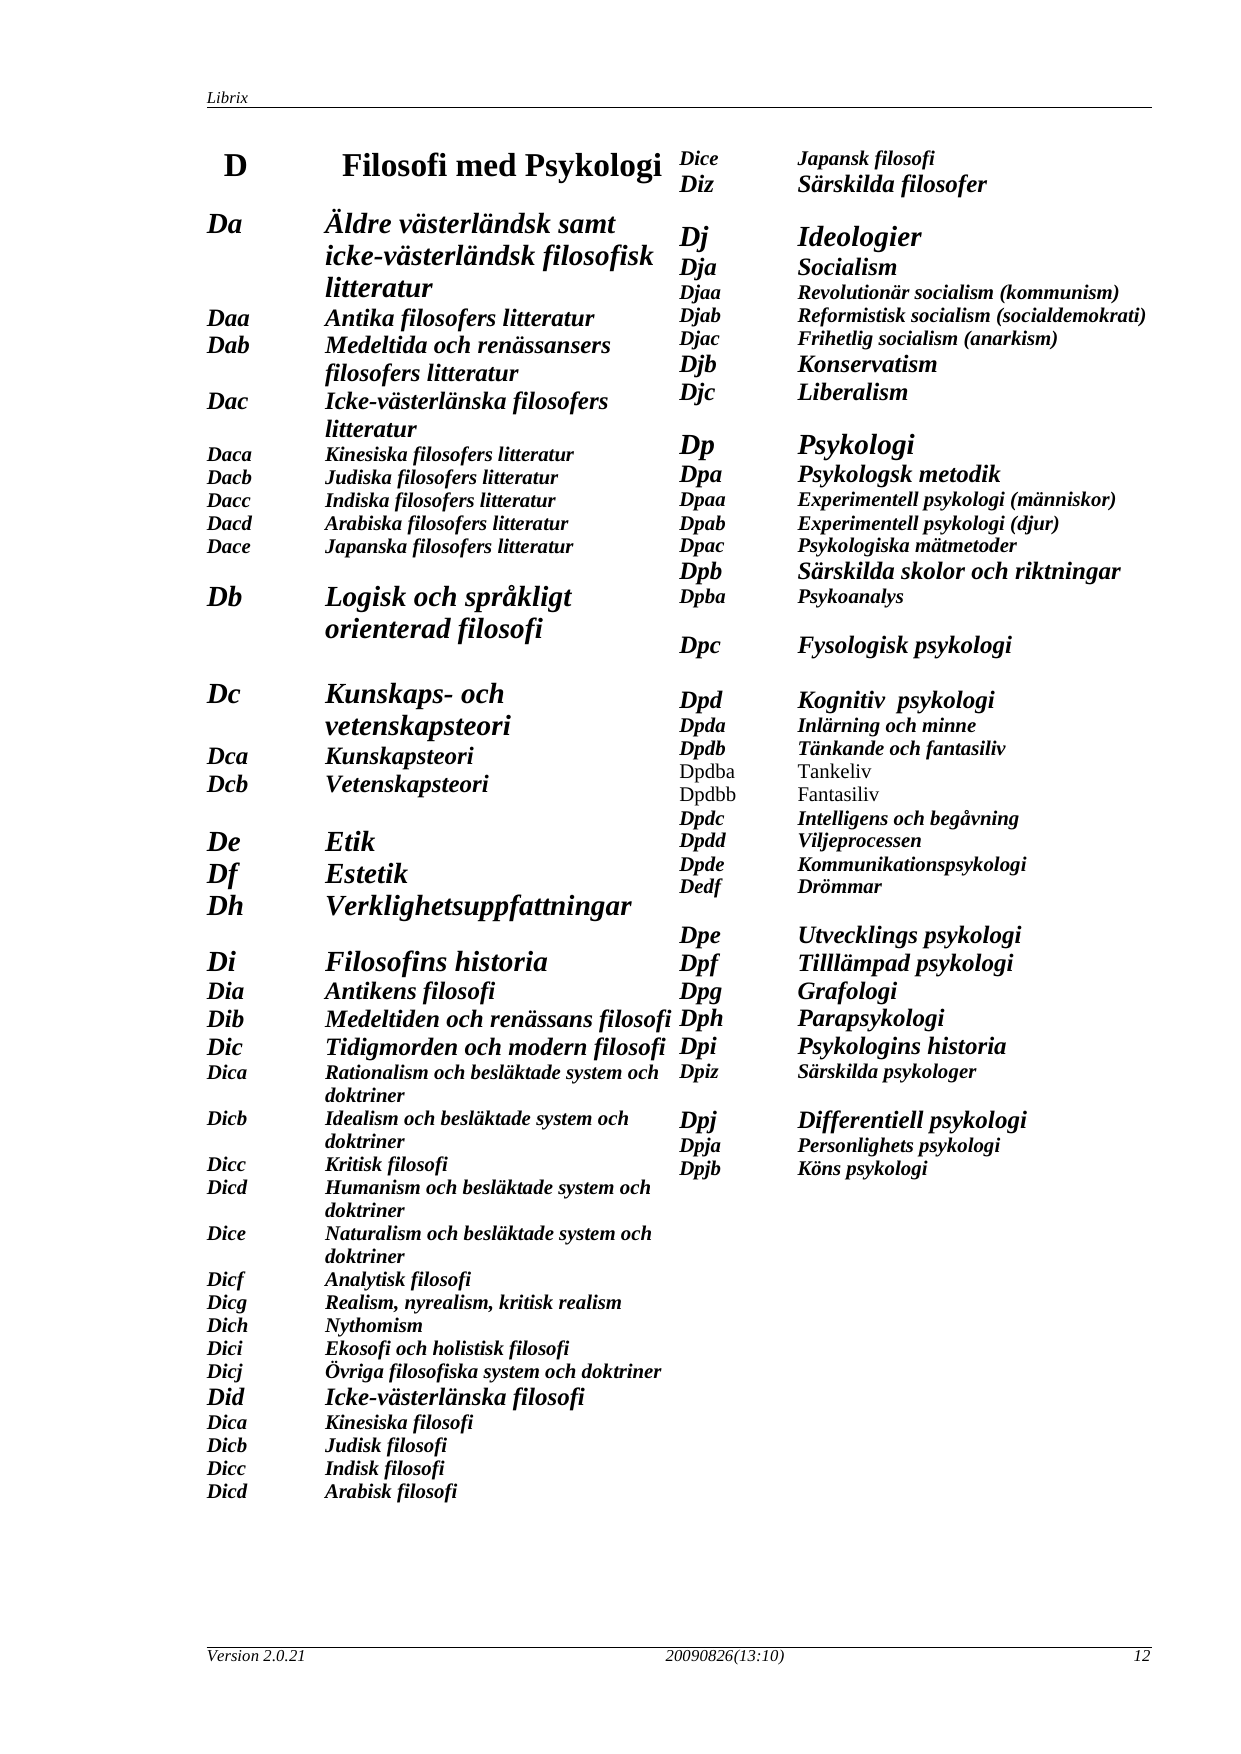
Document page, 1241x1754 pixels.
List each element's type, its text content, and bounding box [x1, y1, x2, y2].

text Dpdb Tänkande och fantasiliv [679, 737, 1152, 760]
text Dpdba Tankeliv [679, 760, 1152, 783]
text Dpdbb Fantasiliv [679, 783, 1152, 806]
text Djb Konservatism [679, 350, 1152, 378]
text Dacb Judiska filosofers litteratur [207, 466, 679, 488]
text Djc Liberalism [679, 378, 1152, 405]
text Dia Antikens filosofi [207, 977, 679, 1005]
text Dpja Personlighets psykologi [679, 1134, 1152, 1157]
text Dicj Övriga filosofiska system och doktriner [207, 1360, 679, 1383]
text Dich Nythomism [207, 1314, 679, 1337]
text Dicb Idealism och besläktade system och doktriner [207, 1107, 679, 1153]
text Dpg Grafologi [679, 977, 1152, 1004]
text Dab Medeltida och renässansers filosofers litteratur [207, 332, 679, 387]
text Dicb Judisk filosofi [207, 1433, 679, 1457]
text Dib Medeltiden och renässans filosofi [207, 1005, 679, 1033]
text Dpjb Köns psykologi [679, 1157, 1152, 1180]
text Djac Frihetlig socialism (anarkism) [679, 327, 1152, 350]
text Dpdd Viljeprocessen [679, 829, 1152, 852]
text Dice Japansk filosofi [679, 147, 1152, 170]
text Dpb Särskilda skolor och riktningar [679, 557, 1152, 585]
text Dj Ideologier [679, 221, 1152, 253]
text Dph Parapsykologi [679, 1004, 1152, 1032]
text Dica Kinesiska filosofi [207, 1411, 679, 1433]
text Dpba Psykoanalys [679, 585, 1152, 608]
text Dici Ekosofi och holistisk filosofi [207, 1337, 679, 1360]
text Dpdc Intelligens och begåvning [679, 806, 1152, 829]
text Df Estetik [207, 857, 679, 890]
text Dja Socialism [679, 253, 1152, 281]
text Dc Kunskaps- och vetenskapsteori [207, 677, 679, 742]
text Dicf Analytisk filosofi [207, 1268, 679, 1291]
text Daca Kinesiska filosofers litteratur [207, 442, 679, 466]
text Dca Kunskapsteori [207, 742, 679, 770]
text Dicd Humanism och besläktade system och doktri­ner [207, 1176, 679, 1222]
text Dpde Kommunikationspsykologi [679, 852, 1152, 875]
text Dpf Tilllämpad psykologi [679, 949, 1152, 977]
text Dicc Indisk filosofi [207, 1457, 679, 1479]
text Dica Rationalism och besläktade system och dokt­riner [207, 1061, 679, 1107]
text Dp Psykologi [679, 428, 1152, 461]
text Dicc Kritisk filosofi [207, 1153, 679, 1176]
text Dpi Psykologins historia [679, 1032, 1152, 1060]
text Did Icke-västerlänska filosofi [207, 1383, 679, 1411]
text De Etik [207, 825, 679, 857]
text Dedf Drömmar [679, 875, 1152, 898]
text Djab Reformistisk socialism (socialdemokrati) [679, 304, 1152, 327]
text Dpa Psykologsk metodik [679, 461, 1152, 488]
text Dacc Indiska filosofers litteratur [207, 488, 679, 512]
text Dpj Differentiell psykologi [679, 1106, 1152, 1134]
text Dpe Utvecklings psykologi [679, 921, 1152, 949]
subtitle D Filosofi med Psykologi [207, 147, 679, 184]
text Dicd Arabisk filosofi [207, 1479, 679, 1503]
text Dpab Experimentell psykologi (djur) [679, 511, 1152, 534]
text Dcb Vetenskapsteori [207, 770, 679, 797]
text Dpc Fysologisk psykologi [679, 631, 1152, 659]
text Dpda Inlärning och minne [679, 714, 1152, 737]
text Dice Naturalism och besläktade system och doktri­ner [207, 1222, 679, 1268]
text Da Äldre västerländsk samt icke-västerländsk filosofisk litteratur [207, 207, 679, 304]
text Diz Särskilda filosofer [679, 170, 1152, 198]
text Dic Tidigmorden och modern filosofi [207, 1033, 679, 1061]
text Dac Icke-västerlänska filosofers litteratur [207, 387, 679, 442]
text Dicg Realism, nyrealism, kritisk realism [207, 1291, 679, 1314]
text Di Filosofins historia [207, 945, 679, 977]
text Dpac Psykologiska mätmetoder [679, 534, 1152, 557]
text Db Logisk och språkligt orienterad filosofi [207, 581, 679, 645]
text Dpd Kognitiv psykologi [679, 687, 1152, 714]
text Dace Japanska filosofers litteratur [207, 534, 679, 558]
text Dacd Arabiska filosofers litteratur [207, 512, 679, 534]
text Djaa Revolutionär socialism (kommunism) [679, 281, 1152, 304]
text Dpaa Experimentell psykologi (människor) [679, 488, 1152, 511]
text Dh Verklighetsuppfattningar [207, 890, 679, 922]
text Dpiz Särskilda psykologer [679, 1060, 1152, 1083]
text Daa Antika filosofers litteratur [207, 304, 679, 332]
